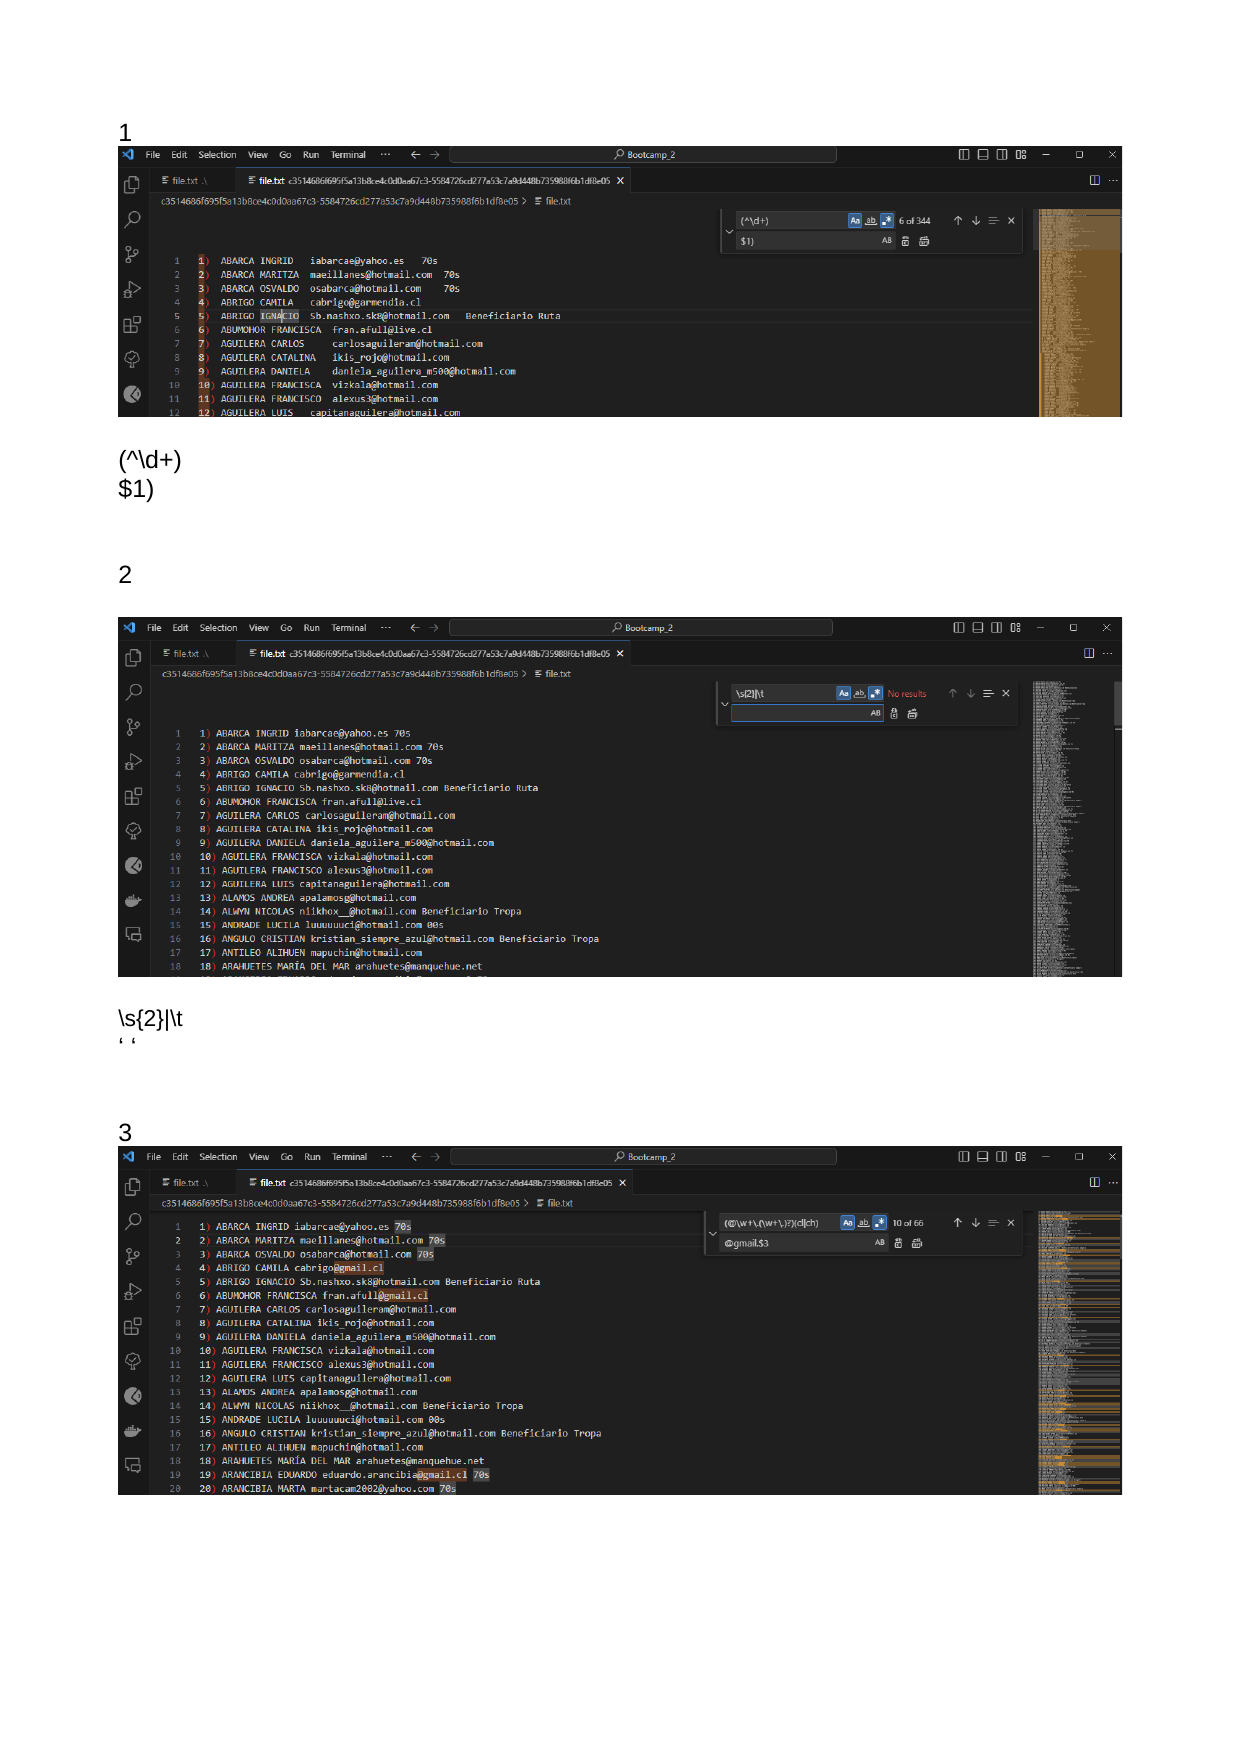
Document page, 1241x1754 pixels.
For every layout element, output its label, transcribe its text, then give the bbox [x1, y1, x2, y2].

text \s{2}|\t [118, 1005, 1122, 1032]
text (^\d+) [118, 445, 1122, 474]
text $1) [118, 474, 1122, 502]
text 1 [118, 118, 1122, 146]
text 2 [118, 560, 1122, 589]
picture [118, 1146, 1123, 1495]
picture [118, 146, 1123, 417]
picture [118, 617, 1123, 977]
text 3 [118, 1118, 1122, 1146]
text ‘ ‘ [118, 1032, 1122, 1060]
